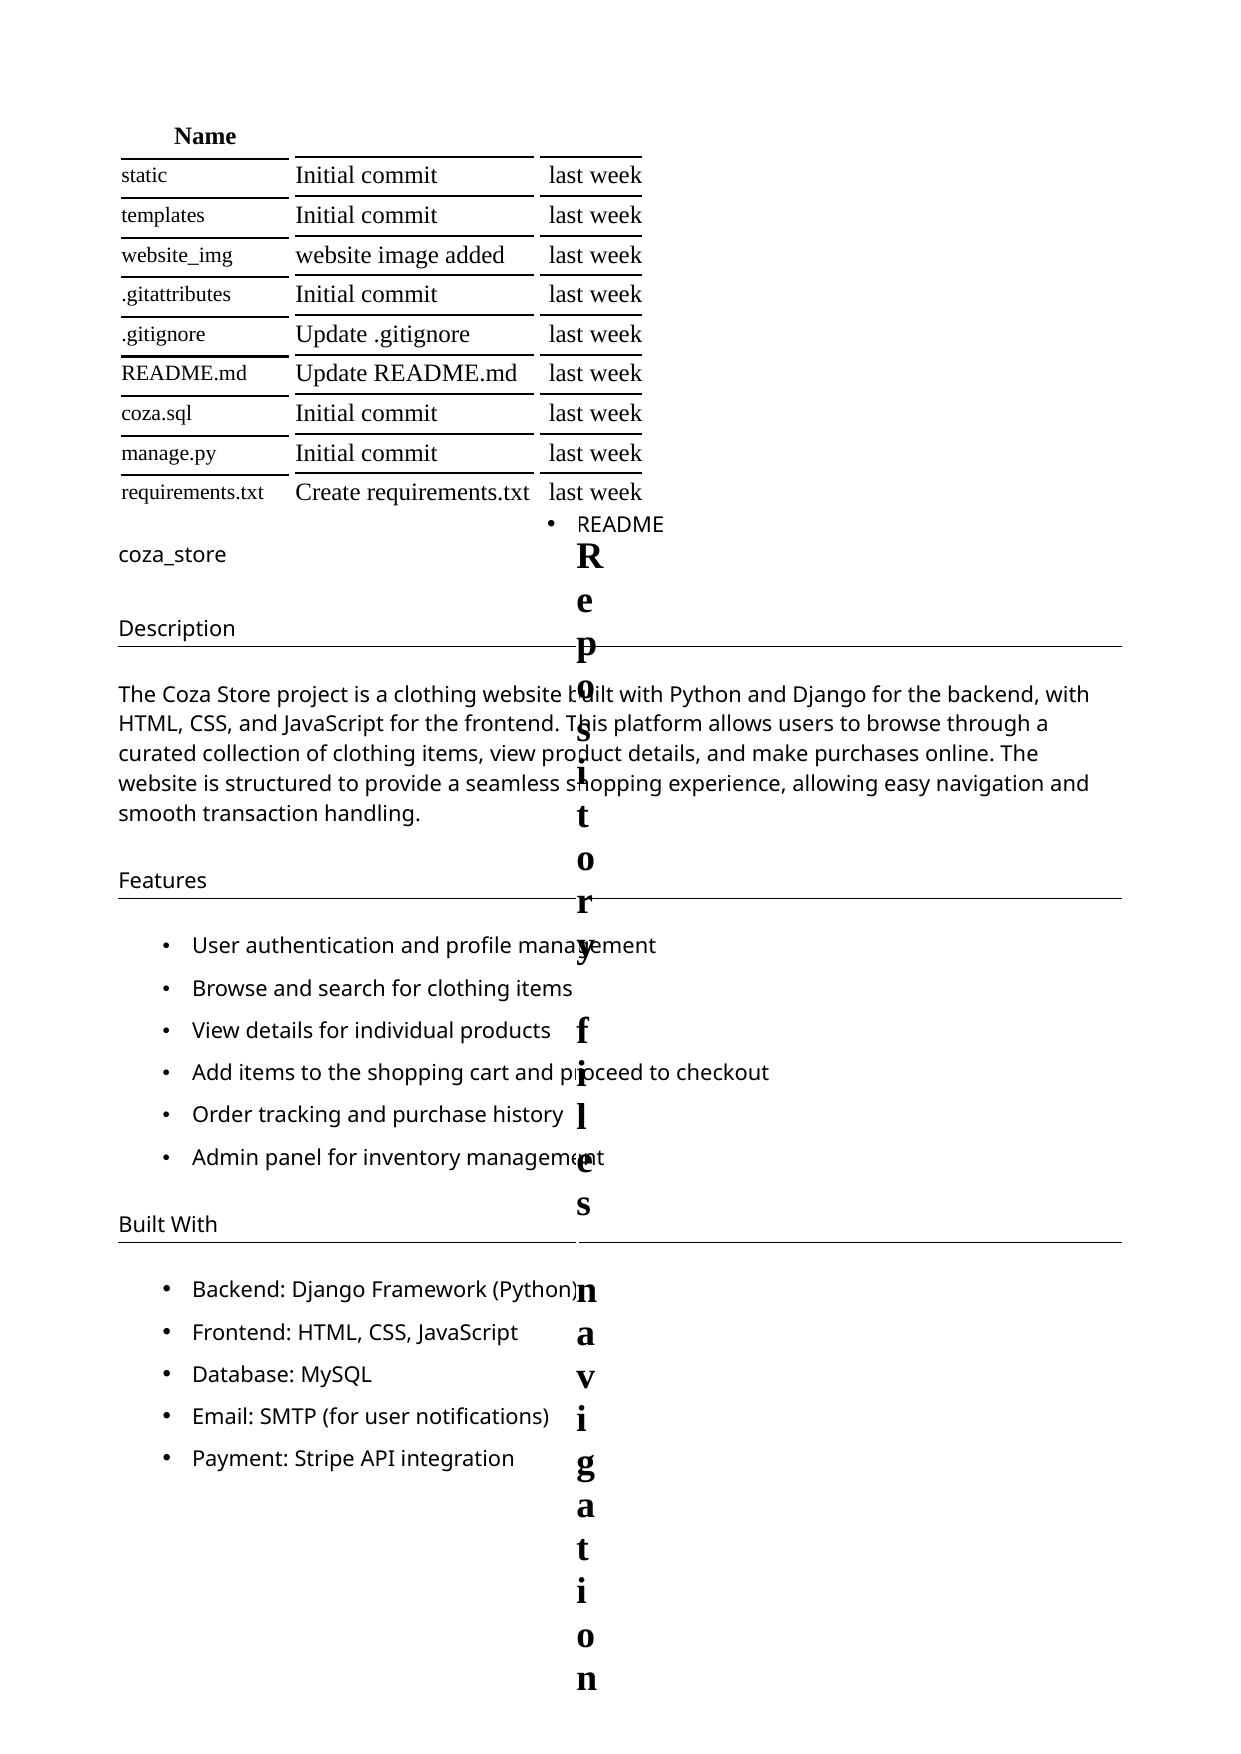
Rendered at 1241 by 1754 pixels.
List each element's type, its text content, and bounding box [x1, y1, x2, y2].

list User authentication and profile management [162, 930, 576, 960]
table_cell last week [537, 469, 645, 509]
table_cell website image added [292, 232, 537, 271]
table_cell last week [537, 232, 645, 271]
list User authentication and profile management [579, 930, 1122, 960]
table_cell templates [118, 192, 292, 232]
table_cell coza.sql [118, 390, 292, 430]
table_cell last week [537, 192, 645, 232]
table_cell Create requirements.txt [292, 469, 537, 509]
list Frontend: HTML, CSS, JavaScript [579, 1317, 1122, 1346]
table_cell static [118, 153, 292, 192]
subtitle Features [118, 865, 576, 898]
table_cell .gitignore [118, 311, 292, 351]
table_header [292, 118, 537, 153]
list Backend: Django Framework (Python) [579, 1274, 1122, 1304]
table_cell website_img [118, 232, 292, 271]
subtitle coza_store [118, 539, 576, 568]
table_cell last week [537, 351, 645, 390]
table_cell Initial commit [292, 271, 537, 311]
table_cell Initial commit [292, 430, 537, 469]
table_cell README.md [118, 351, 292, 390]
table_cell last week [537, 430, 645, 469]
text The Coza Store project is a clothing website built with Python and Django for the backend, with HTML, CSS, and JavaScript for the frontend. This platform allows users to browse through a curated collection of clothing items, view product details, and make purchases online. The website is structured to provide a seamless shopping experience, allowing easy navigation and smooth transaction handling. [579, 679, 1122, 828]
table_cell .gitattributes [118, 271, 292, 311]
table_cell last week [537, 271, 645, 311]
subtitle coza_store [579, 539, 1122, 568]
table_header [537, 118, 645, 153]
table_cell Initial commit [292, 390, 537, 430]
table_cell last week [537, 390, 645, 430]
table_header Name [118, 118, 292, 153]
table_cell Initial commit [292, 192, 537, 232]
subtitle Description [579, 613, 1122, 646]
table_cell Update README.md [292, 351, 537, 390]
list README [118, 509, 1122, 539]
list Browse and search for clothing items [162, 973, 576, 1002]
table_cell last week [537, 311, 645, 351]
list View details for individual products [579, 1015, 1122, 1045]
list Database: MySQL [579, 1359, 1122, 1389]
list Add items to the shopping cart and proceed to checkout [162, 1057, 576, 1087]
list Order tracking and purchase history [579, 1099, 1122, 1129]
list Payment: Stripe API integration [162, 1443, 576, 1473]
list View details for individual products [162, 1015, 576, 1045]
subtitle Description [118, 613, 576, 646]
text The Coza Store project is a clothing website built with Python and Django for the backend, with HTML, CSS, and JavaScript for the frontend. This platform allows users to browse through a curated collection of clothing items, view product details, and make purchases online. The website is structured to provide a seamless shopping experience, allowing easy navigation and smooth transaction handling. [118, 679, 576, 828]
table_cell requirements.txt [118, 469, 292, 509]
subtitle [579, 1209, 1122, 1242]
table_cell Update .gitignore [292, 311, 537, 351]
list Add items to the shopping cart and proceed to checkout [579, 1057, 1122, 1087]
list Admin panel for inventory management [162, 1142, 576, 1172]
list Backend: Django Framework (Python) [162, 1274, 576, 1304]
list [579, 973, 1122, 1002]
list Email: SMTP (for user notifications) [579, 1401, 1122, 1431]
list Admin panel for inventory management [579, 1142, 1122, 1172]
subtitle Built With [118, 1209, 576, 1242]
table_cell last week [537, 153, 645, 192]
list Database: MySQL [162, 1359, 576, 1389]
subtitle [579, 865, 1122, 898]
list Order tracking and purchase history [162, 1099, 576, 1129]
list Email: SMTP (for user notifications) [162, 1401, 576, 1431]
list Payment: Stripe API integration [579, 1443, 1122, 1473]
list Frontend: HTML, CSS, JavaScript [162, 1317, 576, 1346]
table_cell Initial commit [292, 153, 537, 192]
table_cell manage.py [118, 430, 292, 469]
